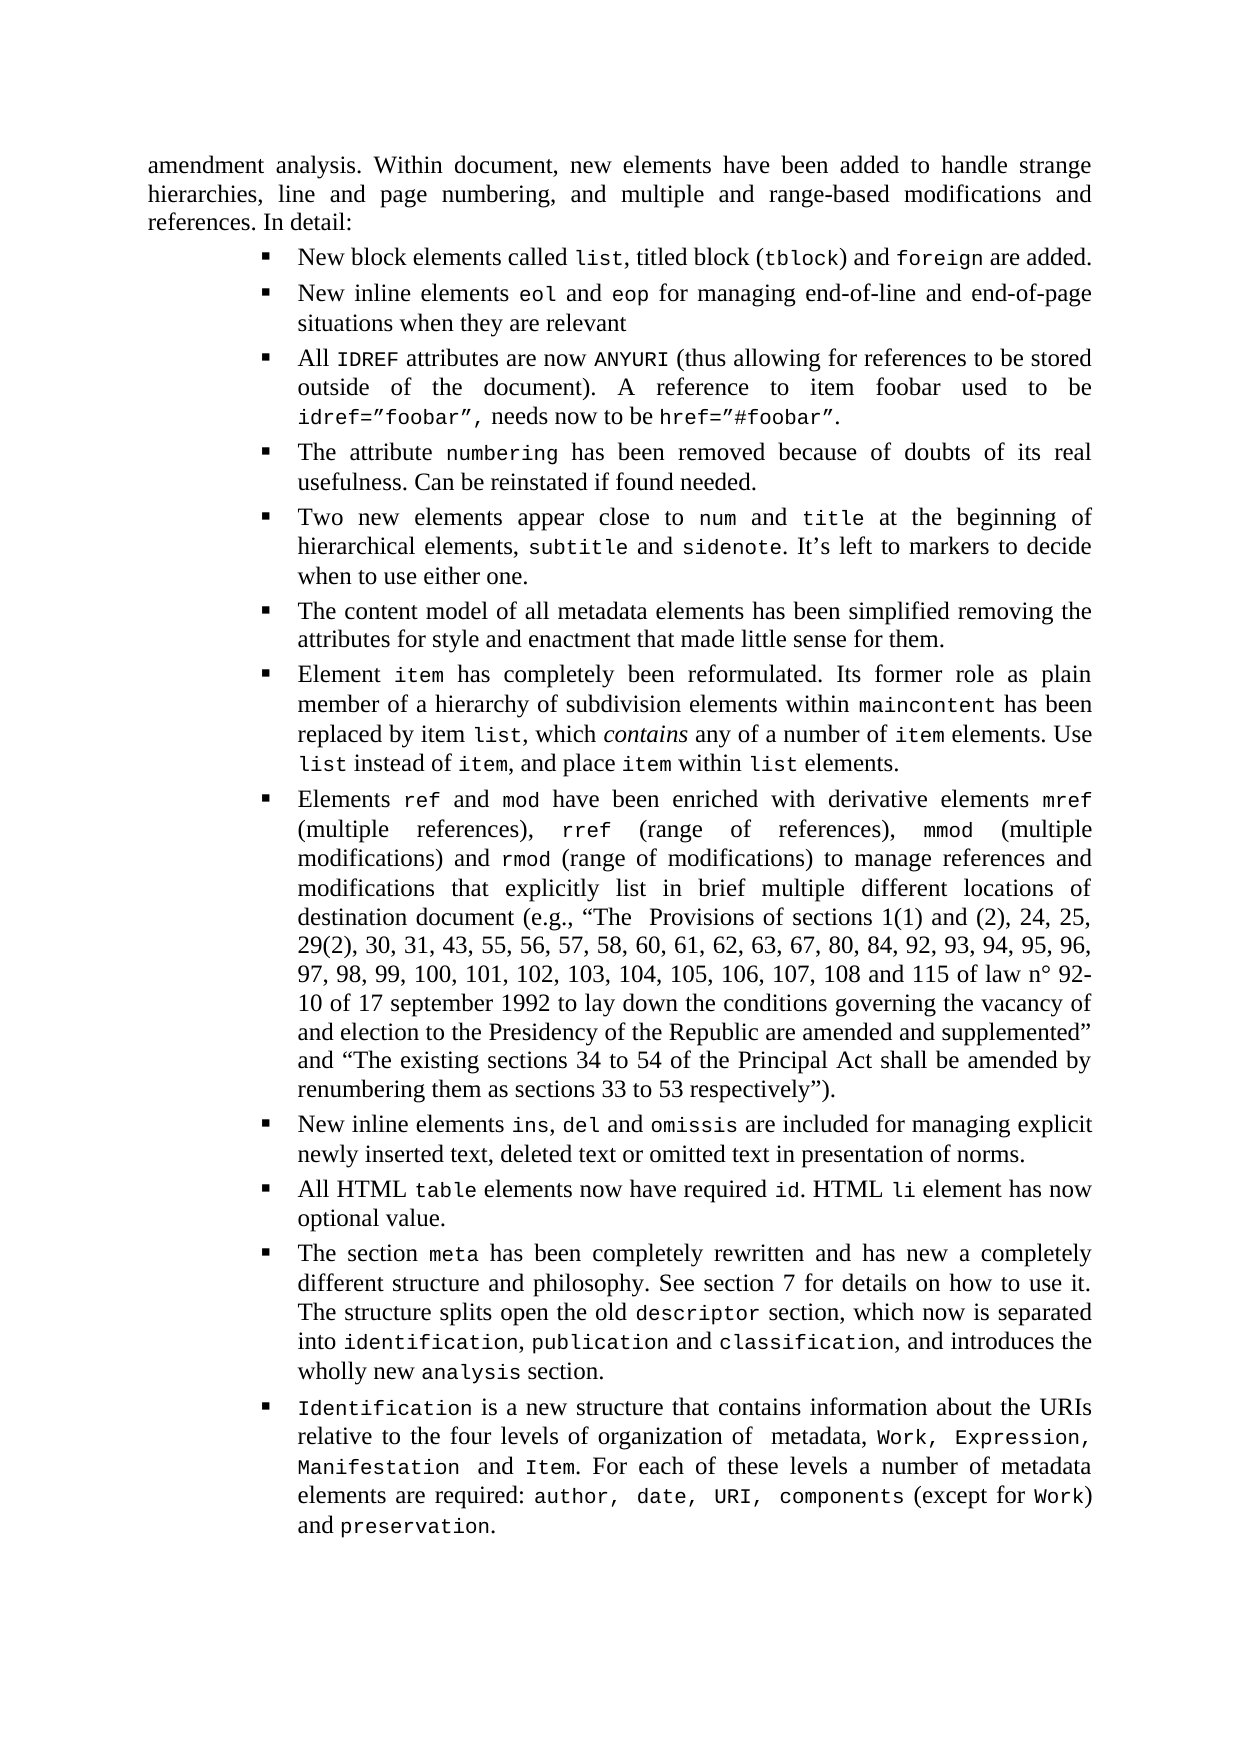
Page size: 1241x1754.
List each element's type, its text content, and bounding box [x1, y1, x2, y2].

list The section meta has been completely rewritten and has new a completely different structure and philosophy. See section 7 for details on how to use it. The structure splits open the old descriptor section, which now is separated into identification, publication and classification, and introduces the wholly new analysis section. [260, 1238, 1092, 1385]
list Two new elements appear close to num and title at the beginning of hierarchical elements, subtitle and sidenote. It’s left to markers to decide when to use either one. [260, 502, 1092, 589]
list Elements ref and mod have been enriched with derivative elements mref (multiple references), rref (range of references), mmod (multiple modifications) and rmod (range of modifications) to manage references and modifications that explicitly list in brief multiple different locations of destination document (e.g., “The Provisions of sections 1(1) and (2), 24, 25, 29(2), 30, 31, 43, 55, 56, 57, 58, 60, 61, 62, 63, 67, 80, 84, 92, 93, 94, 95, 96, 97, 98, 99, 100, 101, 102, 103, 104, 105, 106, 107, 108 and 115 of law n° 92-10 of 17 september 1992 to lay down the conditions governing the vacancy of and election to the Presidency of the Republic are amended and supplemented” and “The existing sections 34 to 54 of the Principal Act shall be amended by renumbering them as sections 33 to 53 respectively”). [260, 784, 1092, 1103]
list Element item has completely been reformulated. Its former role as plain member of a hierarchy of subdivision elements within maincontent has been replaced by item list, which contains any of a number of item elements. Use list instead of item, and place item within list elements. [260, 659, 1092, 778]
list The content model of all metadata elements has been simplified removing the attributes for style and enactment that made little sense for them. [260, 596, 1092, 653]
list All HTML table elements now have required id. HTML li element has now optional value. [260, 1174, 1092, 1232]
list Identification is a new structure that contains information about the URIs relative to the four levels of organization of metadata, Work, Expression, Manifestation and Item. For each of these levels a number of metadata elements are required: author, date, URI, components (except for Work) and preservation. [260, 1392, 1092, 1539]
list New inline elements eol and eop for managing end-of-line and end-of-page situations when they are relevant [260, 278, 1092, 337]
list New block elements called list, titled block (tblock) and foreign are added. [260, 242, 1092, 272]
list The attribute numbering has been removed because of doubts of its real usefulness. Can be reinstated if found needed. [260, 437, 1092, 495]
list New inline elements ins, del and omissis are included for managing explicit newly inserted text, deleted text or omitted text in presentation of norms. [260, 1109, 1092, 1167]
text amendment analysis. Within document, new elements have been added to handle strange hierarchies, line and page numbering, and multiple and range-based modifications and references. In detail: [148, 150, 1092, 236]
list All IDREF attributes are now ANYURI (thus allowing for references to be stored outside of the document). A reference to item foobar used to be idref=”foobar”, needs now to be href=”#foobar”. [260, 343, 1092, 431]
